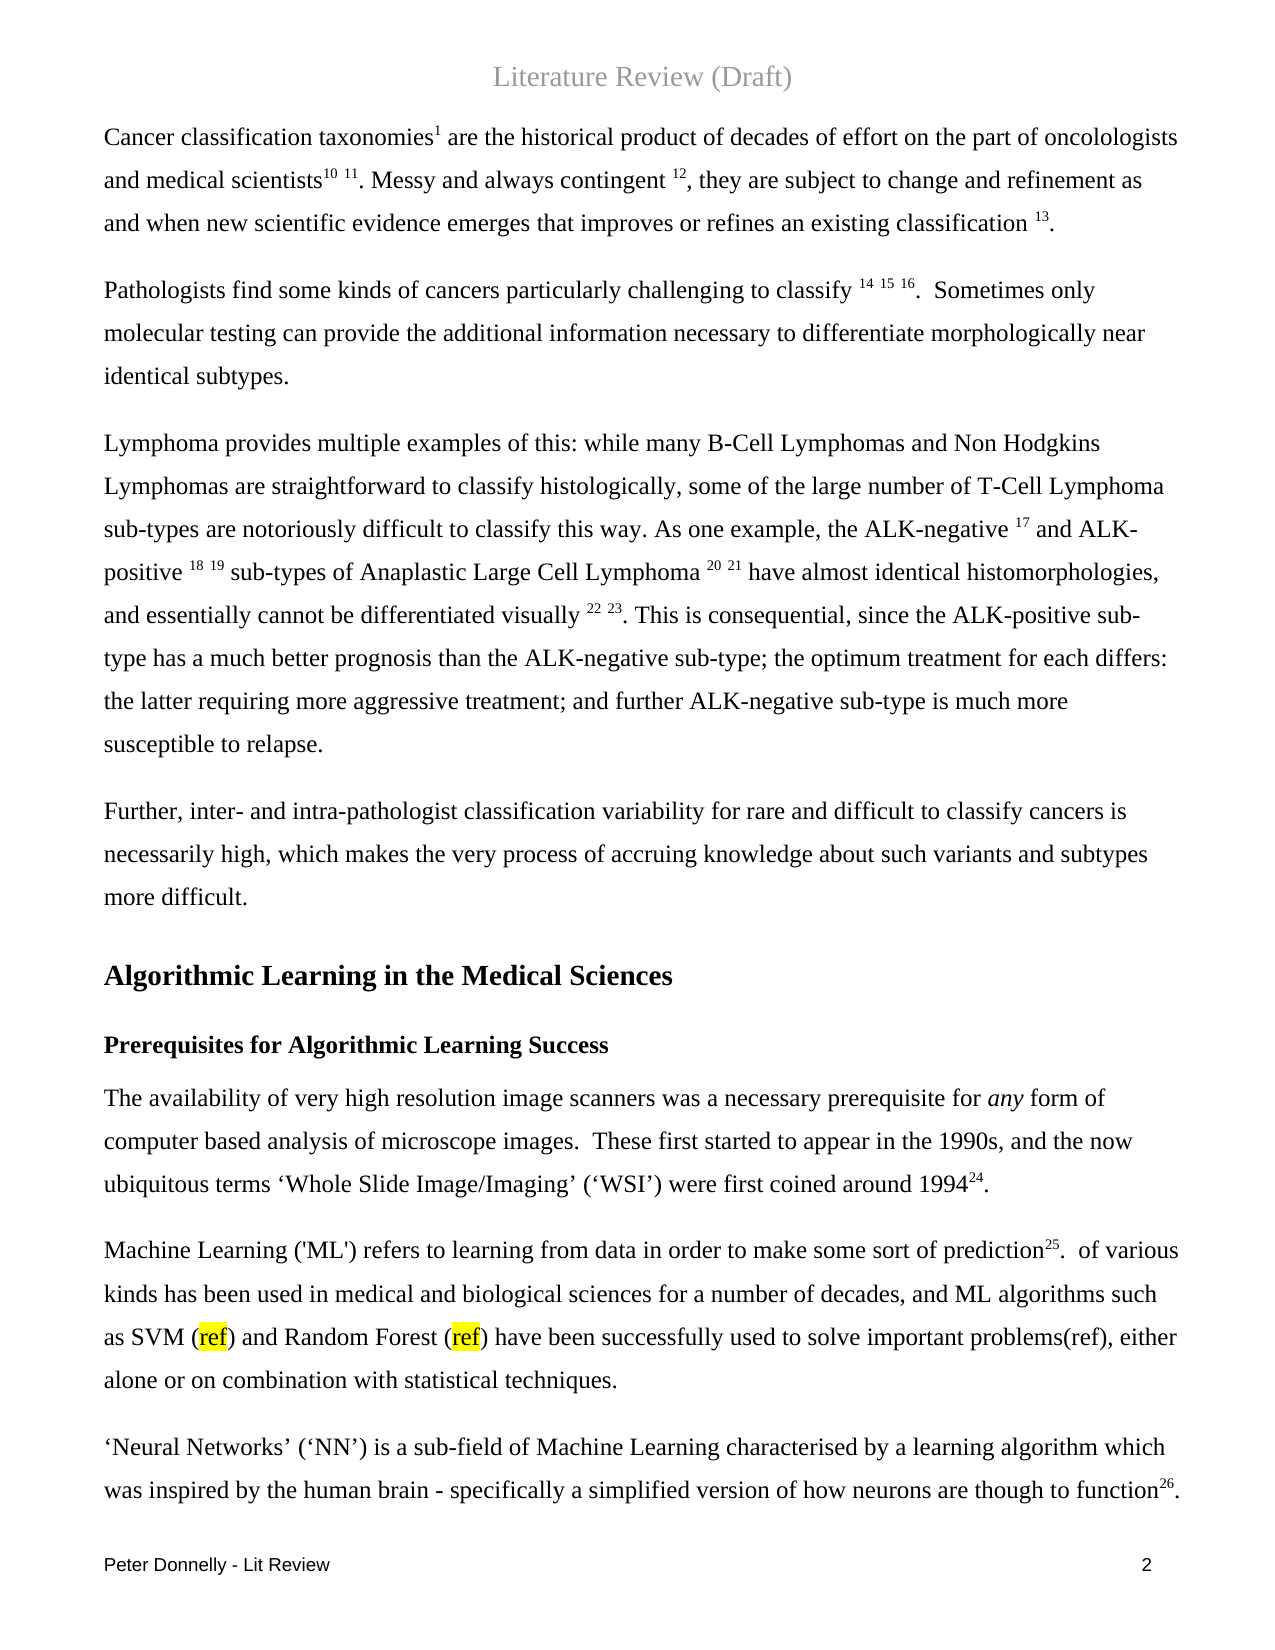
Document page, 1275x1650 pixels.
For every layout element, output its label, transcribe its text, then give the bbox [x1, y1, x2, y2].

text Lymphoma provides multiple examples of this: while many B-Cell Lymphomas and Non Hodgkins Lymphomas are straightforward to classify histologically, some of the large number of T-Cell Lymphoma sub-types are notoriously difficult to classify this way. As one example, the ALK-negative and ALK-positive sub-types of Anaplastic Large Cell Lymphoma have almost identical histomorphologies, and essentially cannot be differentiated visually . This is consequential, since the ALK-positive sub-type has a much better prognosis than the ALK-negative sub-type; the optimum treatment for each differs: the latter requiring more aggressive treatment; and further ALK-negative sub-type is much more susceptible to relapse. [103, 428, 1181, 758]
text Machine Learning ('ML') refers to learning from data in order to make some sort of prediction. of various kinds has been used in medical and biological sciences for a number of decades, and ML algorithms such as SVM (ref) and Random Forest (ref) have been successfully used to solve important problems(ref), either alone or on combination with statistical techniques. [103, 1236, 1181, 1394]
subtitle Prerequisites for Algorithmic Learning Success [103, 1030, 1181, 1058]
text Further, inter- and intra-pathologist classification variability for rare and difficult to classify cancers is necessarily high, which makes the very process of accruing knowledge about such variants and subtypes more difficult. [103, 796, 1181, 911]
text Pathologists find some kinds of cancers particularly challenging to classify . Sometimes only molecular testing can provide the additional information necessary to differentiate morphologically near identical subtypes. [103, 275, 1181, 390]
subtitle Algorithmic Learning in the Medical Sciences [103, 958, 1181, 991]
text Cancer classification taxonomies are the historical product of decades of effort on the part of oncolologists and medical scientists . Messy and always contingent , they are subject to change and refinement as and when new scientific evidence emerges that improves or refines an existing classification . [103, 122, 1181, 237]
text ‘Neural Networks’ (‘NN’) is a sub-field of Machine Learning characterised by a learning algorithm which was inspired by the human brain - specifically a simplified version of how neurons are though to function. Its history traces back to seminal work carried out by Marvin Minsky and Frank Rosenblatt in the 1950s. However the innovative ideas underpinning NN had to wait for several further decades and survive two ‘AI Winters’ - before finally beginning to reach their potential in the early 2010s. [103, 1432, 1181, 1503]
text The availability of very high resolution image scanners was a necessary prerequisite for any form of computer based analysis of microscope images. These first started to appear in the 1990s, and the now ubiquitous terms ‘Whole Slide Image/Imaging’ (‘WSI’) were first coined around 1994. [103, 1083, 1181, 1198]
